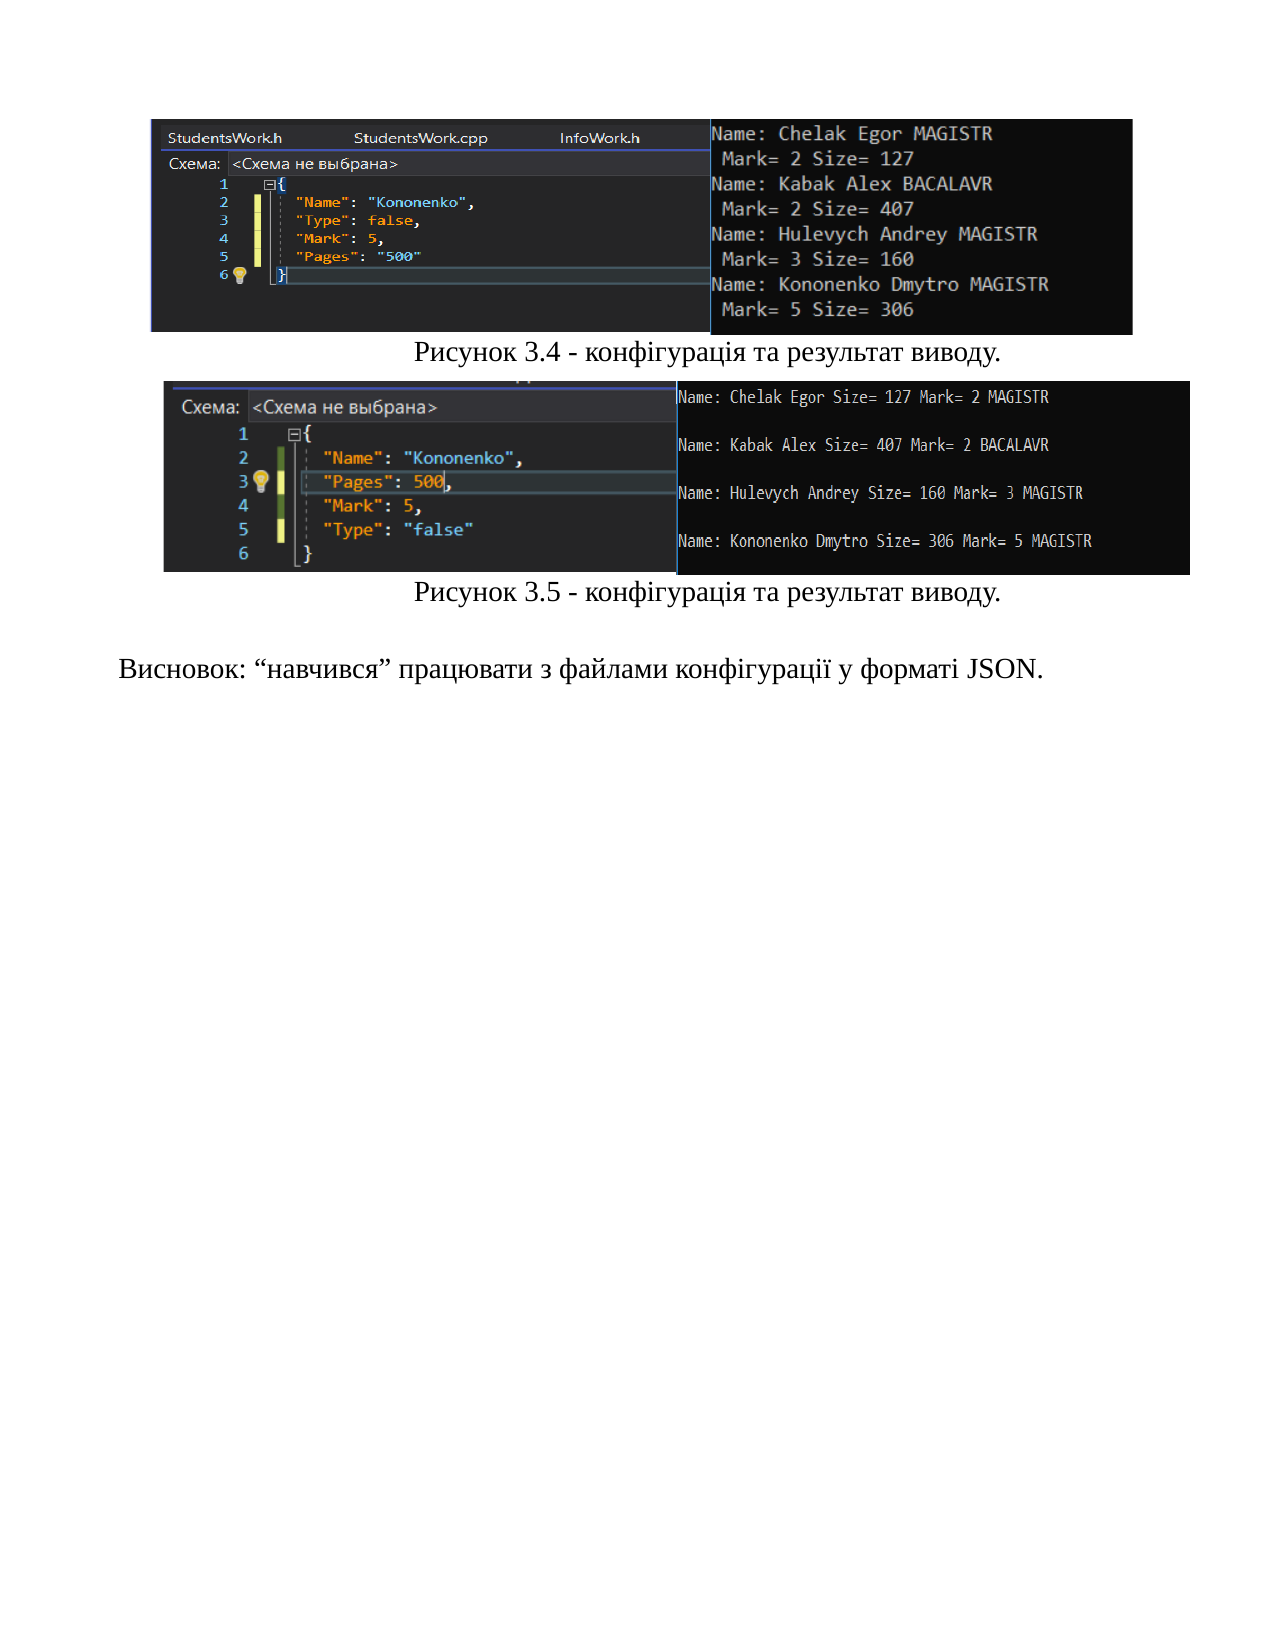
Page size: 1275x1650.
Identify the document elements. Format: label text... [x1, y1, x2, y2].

text Висновок: “навчився” працювати з файлами конфігурації у форматі JSON. [118, 651, 1157, 685]
picture [163, 381, 1190, 575]
text Рисунок 3.5 - конфігурація та результат виводу. [118, 373, 1157, 608]
picture [149, 119, 1133, 335]
text Рисунок 3.4 - конфігурація та результат виводу. [118, 118, 1157, 368]
